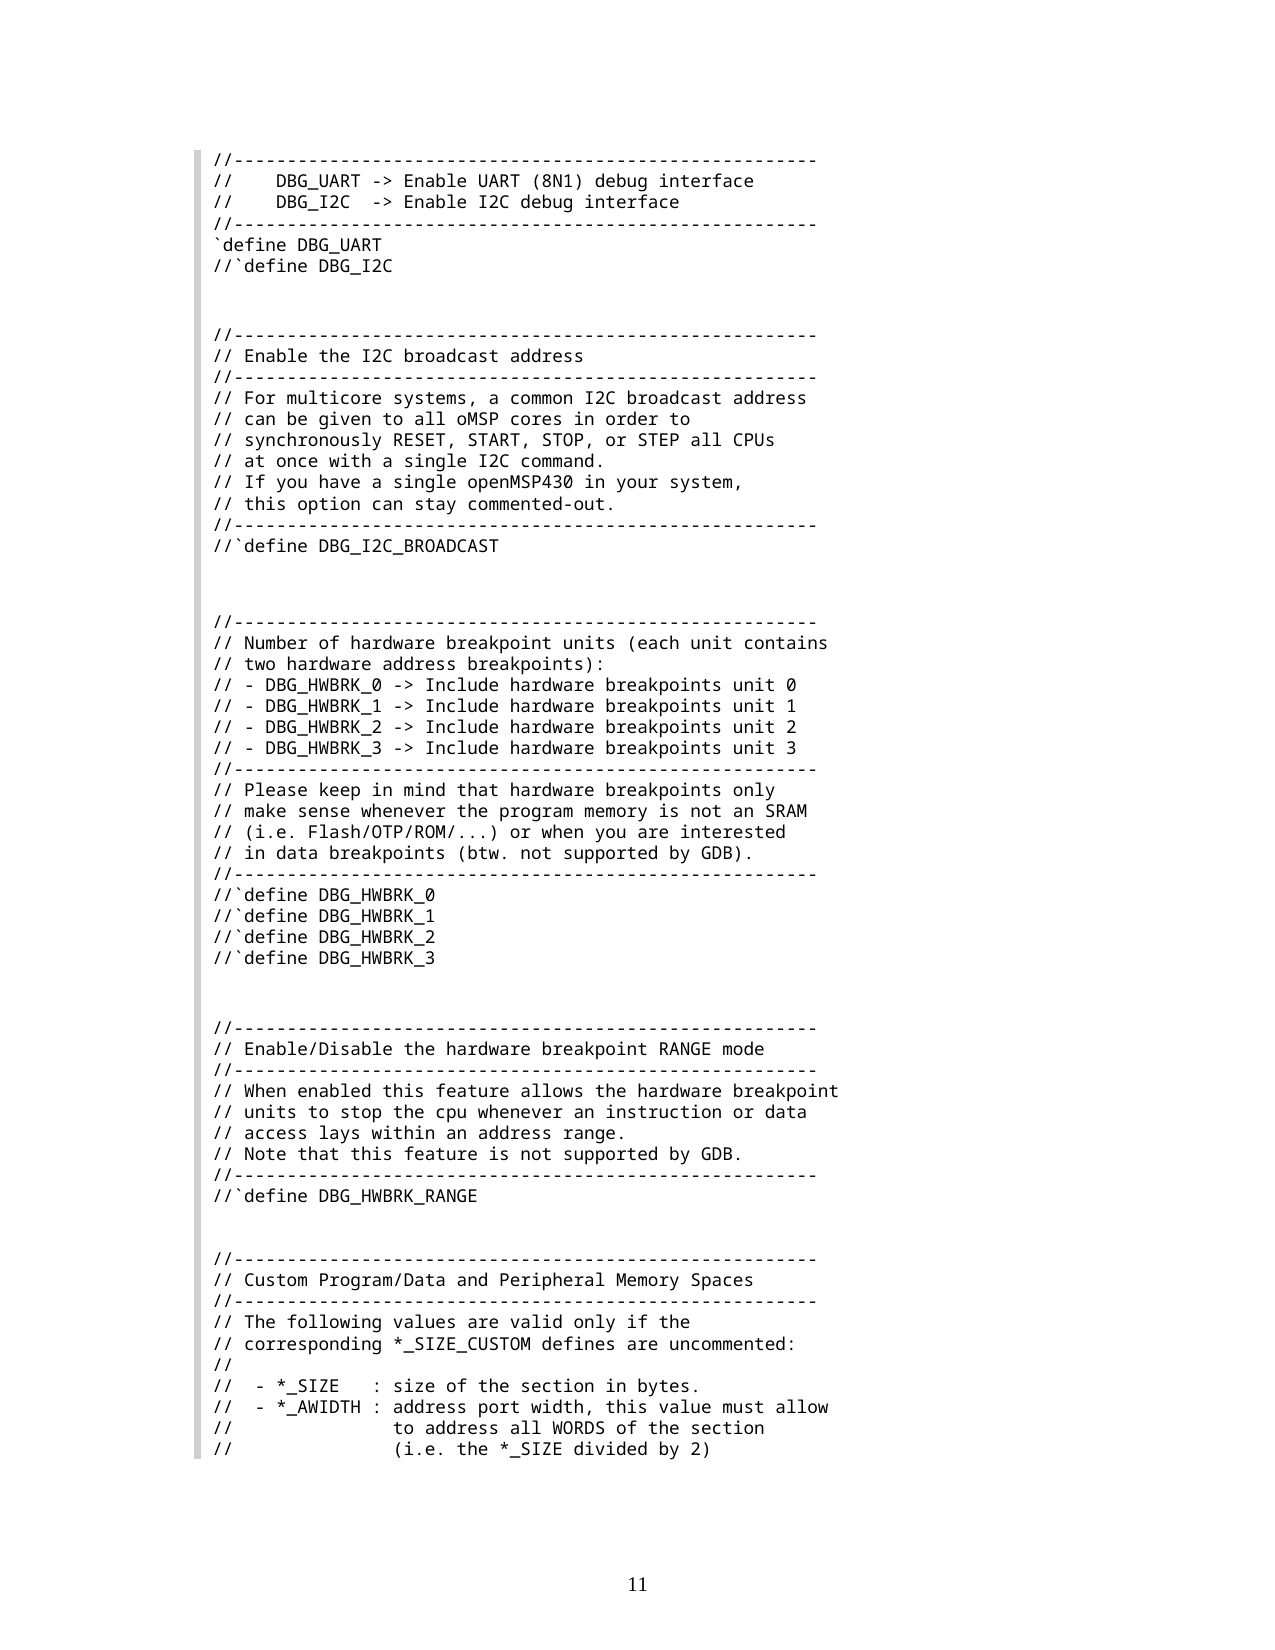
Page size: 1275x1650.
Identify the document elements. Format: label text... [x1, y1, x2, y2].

table_header [201, 150, 212, 1459]
table_header [187, 150, 194, 1459]
table_header [194, 150, 201, 1459]
table_header //------------------------------------------------------- // DBG_UART -> Enable UART (8N1) debug interface // DBG_I2C -> Enable I2C debug interface //------------------------------------------------------- `define DBG_UART //`define DBG_I2C //------------------------------------------------------- // Enable the I2C broadcast address //------------------------------------------------------- // For multicore systems, a common I2C broadcast address // can be given to all oMSP cores in order to // synchronously RESET, START, STOP, or STEP all CPUs // at once with a single I2C command. // If you have a single openMSP430 in your system, // this option can stay commented-out. //------------------------------------------------------- //`define DBG_I2C_BROADCAST //------------------------------------------------------- // Number of hardware breakpoint units (each unit contains // two hardware address breakpoints): // - DBG_HWBRK_0 -> Include hardware breakpoints unit 0 // - DBG_HWBRK_1 -> Include hardware breakpoints unit 1 // - DBG_HWBRK_2 -> Include hardware breakpoints unit 2 // - DBG_HWBRK_3 -> Include hardware breakpoints unit 3 //------------------------------------------------------- // Please keep in mind that hardware breakpoints only // make sense whenever the program memory is not an SRAM // (i.e. Flash/OTP/ROM/...) or when you are interested // in data breakpoints (btw. not supported by GDB). //------------------------------------------------------- //`define DBG_HWBRK_0 //`define DBG_HWBRK_1 //`define DBG_HWBRK_2 //`define DBG_HWBRK_3 //------------------------------------------------------- // Enable/Disable the hardware breakpoint RANGE mode //------------------------------------------------------- // When enabled this feature allows the hardware breakpoint // units to stop the cpu whenever an instruction or data // access lays within an address range. // Note that this feature is not supported by GDB. //------------------------------------------------------- //`define DBG_HWBRK_RANGE //------------------------------------------------------- // Custom Program/Data and Peripheral Memory Spaces //------------------------------------------------------- // The following values are valid only if the // corresponding *_SIZE_CUSTOM defines are uncommented: // // - *_SIZE : size of the section in bytes. // - *_AWIDTH : address port width, this value must allow // to address all WORDS of the section // (i.e. the *_SIZE divided by 2) [212, 150, 1275, 1459]
